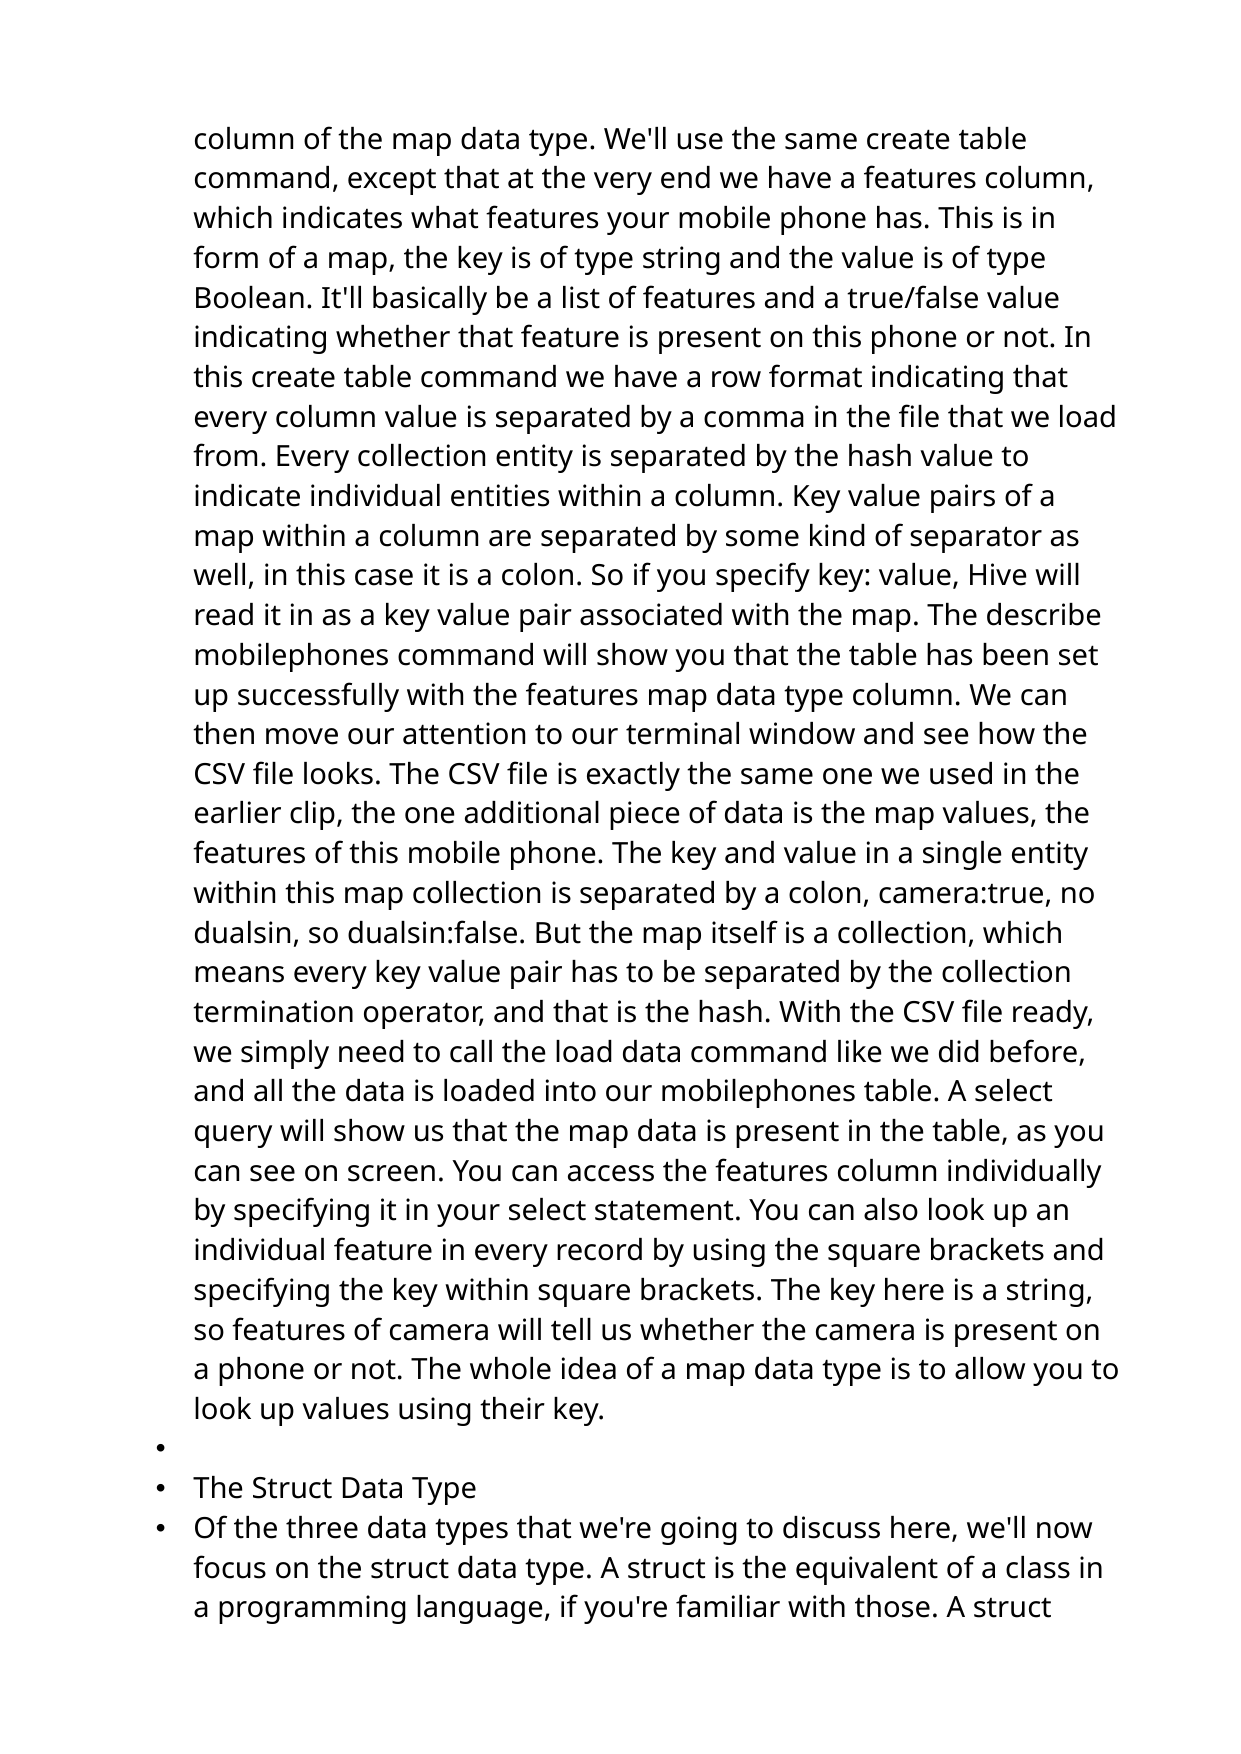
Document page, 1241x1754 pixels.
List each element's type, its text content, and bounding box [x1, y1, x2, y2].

list The Struct Data Type [156, 1467, 1122, 1507]
list Of the three data types that we're going to discuss here, we'll now focus on the struct data type. A struct is the equivalent of a class in a programming language, if you're familiar with those. A struct [156, 1507, 1122, 1626]
list column of the map data type. We'll use the same create table command, except that at the very end we have a features column, which indicates what features your mobile phone has. This is in form of a map, the key is of type string and the value is of type Boolean. It'll basically be a list of features and a true/false value indicating whether that feature is present on this phone or not. In this create table command we have a row format indicating that every column value is separated by a comma in the file that we load from. Every collection entity is separated by the hash value to indicate individual entities within a column. Key value pairs of a map within a column are separated by some kind of separator as well, in this case it is a colon. So if you specify key: value, Hive will read it in as a key value pair associated with the map. The describe mobilephones command will show you that the table has been set up successfully with the features map data type column. We can then move our attention to our terminal window and see how the CSV file looks. The CSV file is exactly the same one we used in the earlier clip, the one additional piece of data is the map values, the features of this mobile phone. The key and value in a single entity within this map collection is separated by a colon, camera:true, no dualsin, so dualsin:false. But the map itself is a collection, which means every key value pair has to be separated by the collection termination operator, and that is the hash. With the CSV file ready, we simply need to call the load data command like we did before, and all the data is loaded into our mobilephones table. A select query will show us that the map data is present in the table, as you can see on screen. You can access the features column individually by specifying it in your select statement. You can also look up an individual feature in every record by using the square brackets and specifying the key within square brackets. The key here is a string, so features of camera will tell us whether the camera is present on a phone or not. The whole idea of a map data type is to allow you to look up values using their key. [156, 118, 1122, 1428]
